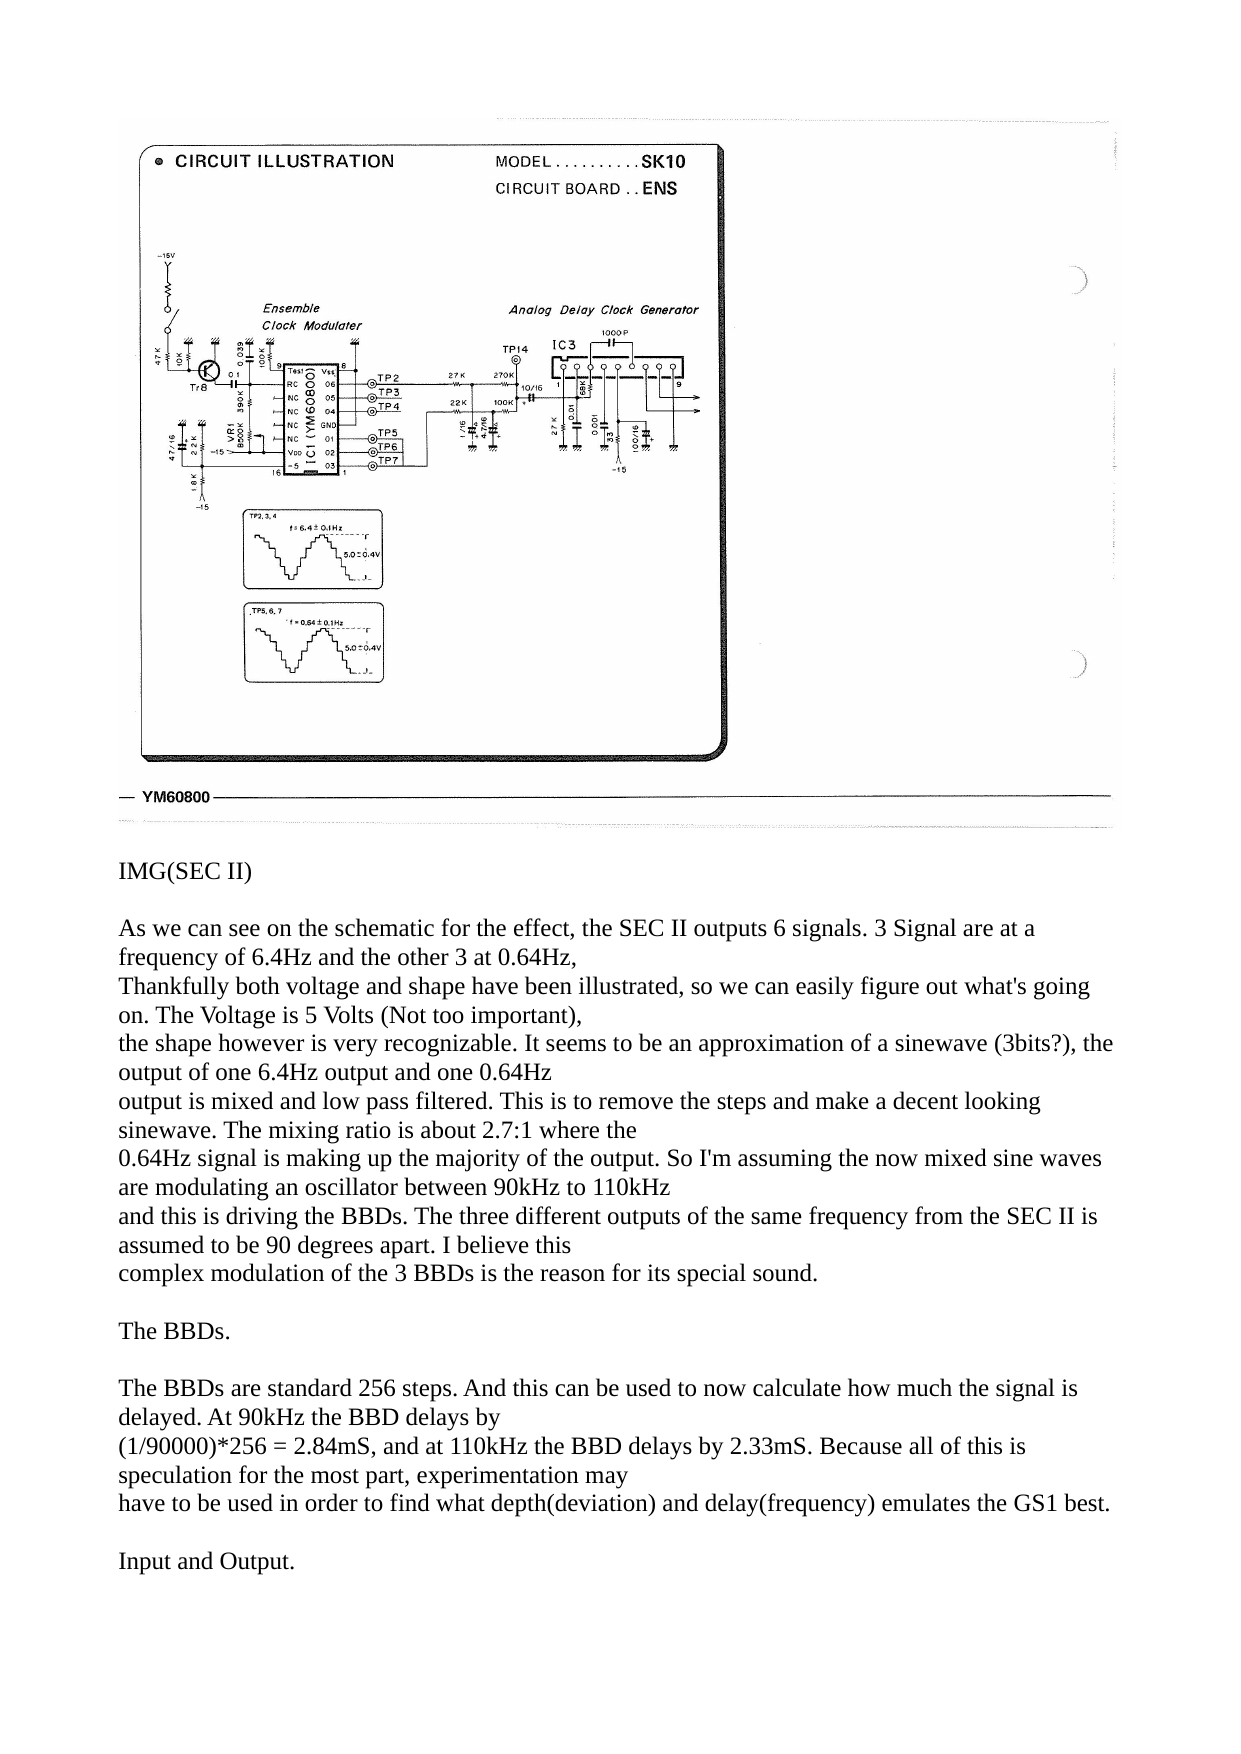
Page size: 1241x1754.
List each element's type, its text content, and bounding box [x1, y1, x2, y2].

text IMG(SEC II) [118, 856, 1122, 885]
text the shape however is very recognizable. It seems to be an approximation of a sinewave (3bits?), the output of one 6.4Hz output and one 0.64Hz [118, 1028, 1122, 1086]
text and this is driving the BBDs. The three different outputs of the same frequency from the SEC II is assumed to be 90 degrees apart. I believe this [118, 1201, 1122, 1258]
text 0.64Hz signal is making up the majority of the output. So I'm assuming the now mixed sine waves are modulating an oscillator between 90kHz to 110kHz [118, 1143, 1122, 1201]
text Input and Output. [118, 1546, 1122, 1575]
text As we can see on the schematic for the effect, the SEC II outputs 6 signals. 3 Signal are at a frequency of 6.4Hz and the other 3 at 0.64Hz, [118, 913, 1122, 971]
text (1/90000)*256 = 2.84mS, and at 110kHz the BBD delays by 2.33mS. Because all of this is speculation for the most part, experimentation may [118, 1431, 1122, 1488]
text complex modulation of the 3 BBDs is the reason for its special sound. [118, 1258, 1122, 1287]
text Thankfully both voltage and shape have been illustrated, so we can easily figure out what's going on. The Voltage is 5 Volts (Not too important), [118, 971, 1122, 1028]
text The BBDs. [118, 1316, 1122, 1345]
text have to be used in order to find what depth(deviation) and delay(frequency) emulates the GS1 best. [118, 1488, 1122, 1517]
text output is mixed and low pass filtered. This is to remove the steps and make a decent looking sinewave. The mixing ratio is about 2.7:1 where the [118, 1086, 1122, 1143]
picture [118, 118, 1123, 828]
text The BBDs are standard 256 steps. And this can be used to now calculate how much the signal is delayed. At 90kHz the BBD delays by [118, 1373, 1122, 1431]
